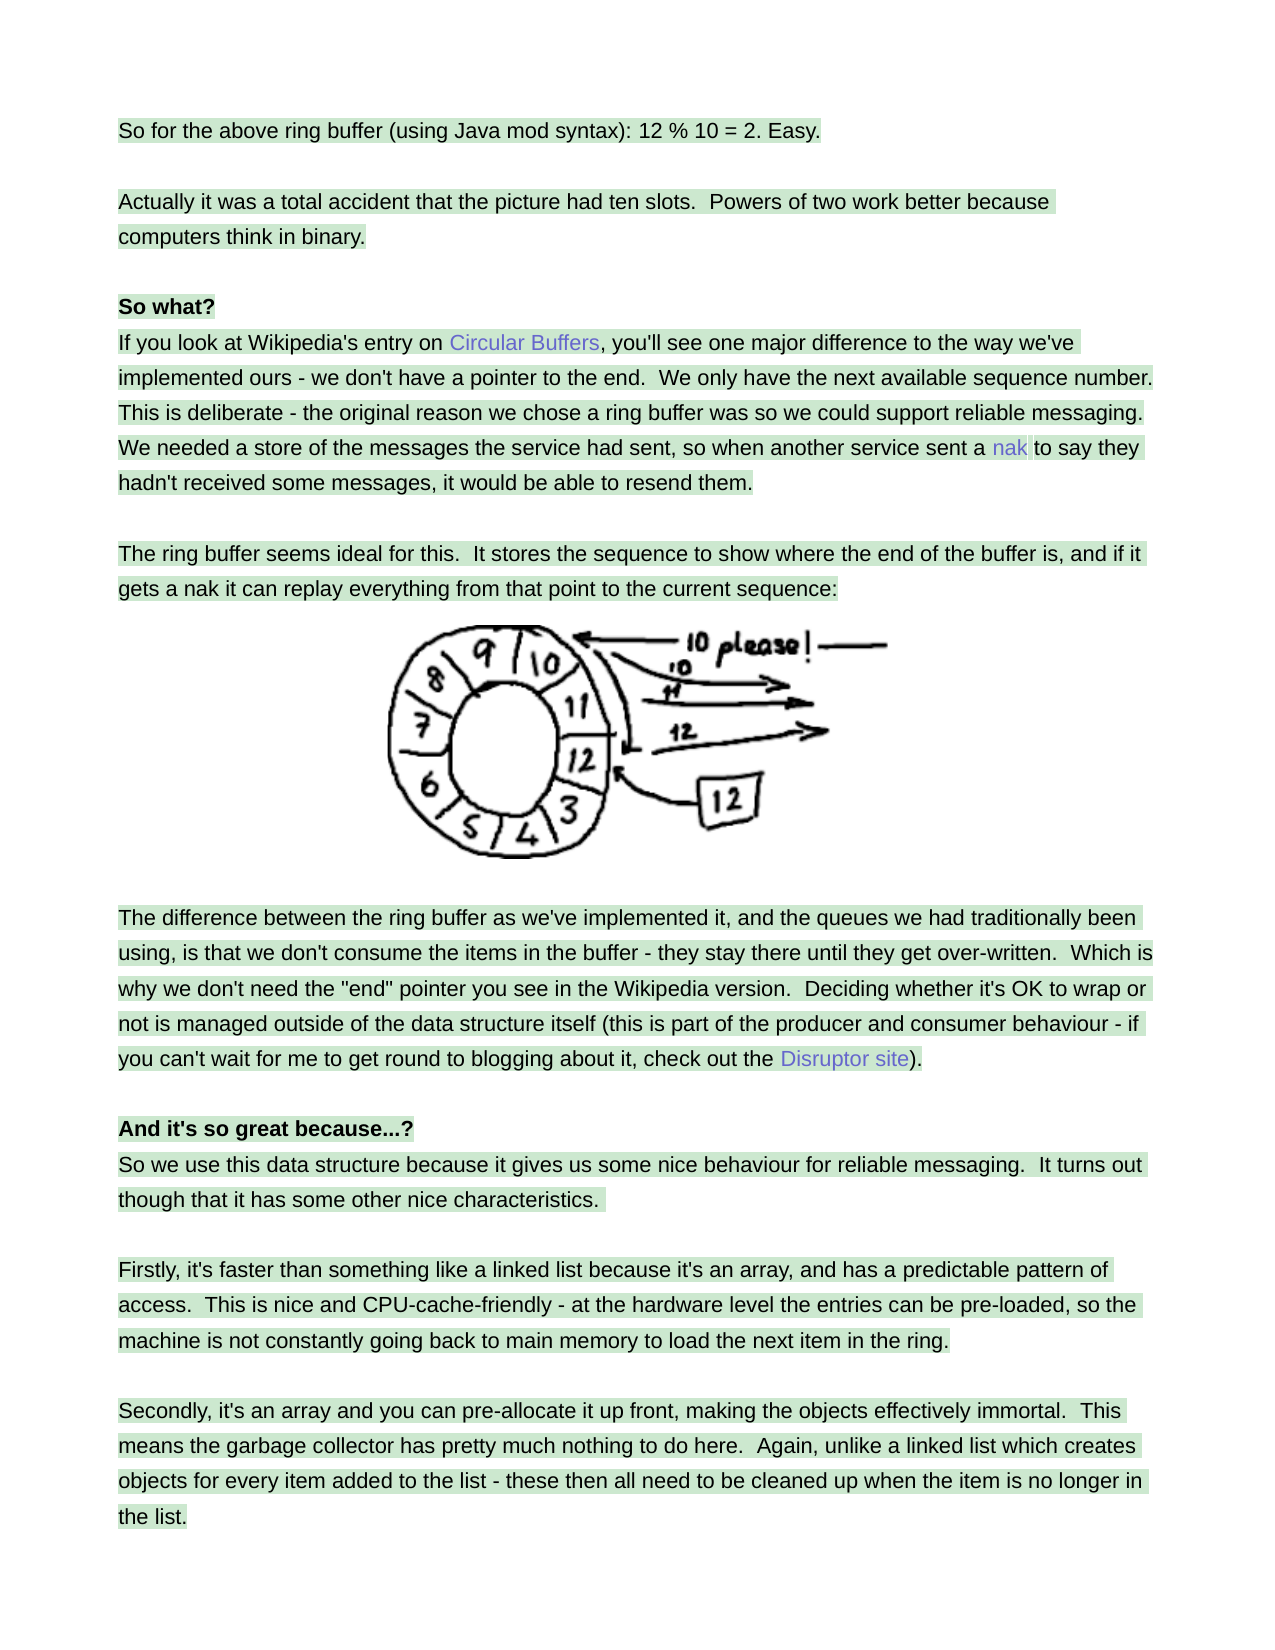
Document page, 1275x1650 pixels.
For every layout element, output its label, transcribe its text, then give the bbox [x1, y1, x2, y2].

text So for the above ring buffer (using Java mod syntax): 12 % 10 = 2. Easy. Actually it was a total accident that the picture had ten slots. Powers of two work better because computers think in binary. So what? If you look at Wikipedia's entry on Circular Buffers, you'll see one major difference to the way we've implemented ours - we don't have a pointer to the end. We only have the next available sequence number. This is deliberate - the original reason we chose a ring buffer was so we could support reliable messaging. We needed a store of the messages the service had sent, so when another service sent a nak to say they hadn't received some messages, it would be able to resend them. The ring buffer seems ideal for this. It stores the sequence to show where the end of the buffer is, and if it gets a nak it can replay everything from that point to the current sequence: [118, 118, 1157, 601]
picture [387, 625, 888, 859]
text The difference between the ring buffer as we've implemented it, and the queues we had traditionally been using, is that we don't consume the items in the buffer - they stay there until they get over-written. Which is why we don't need the "end" pointer you see in the Wikipedia version. Deciding whether it's OK to wrap or not is managed outside of the data structure itself (this is part of the producer and consumer behaviour - if you can't wait for me to get round to blogging about it, check out the Disruptor site). And it's so great because...? So we use this data structure because it gives us some nice behaviour for reliable messaging. It turns out though that it has some other nice characteristics. Firstly, it's faster than something like a linked list because it's an array, and has a predictable pattern of access. This is nice and CPU-cache-friendly - at the hardware level the entries can be pre-loaded, so the machine is not constantly going back to main memory to load the next item in the ring. Secondly, it's an array and you can pre-allocate it up front, making the objects effectively immortal. This means the garbage collector has pretty much nothing to do here. Again, unlike a linked list which creates objects for every item added to the list - these then all need to be cleaned up when the item is no longer in the list. [118, 870, 1157, 1529]
